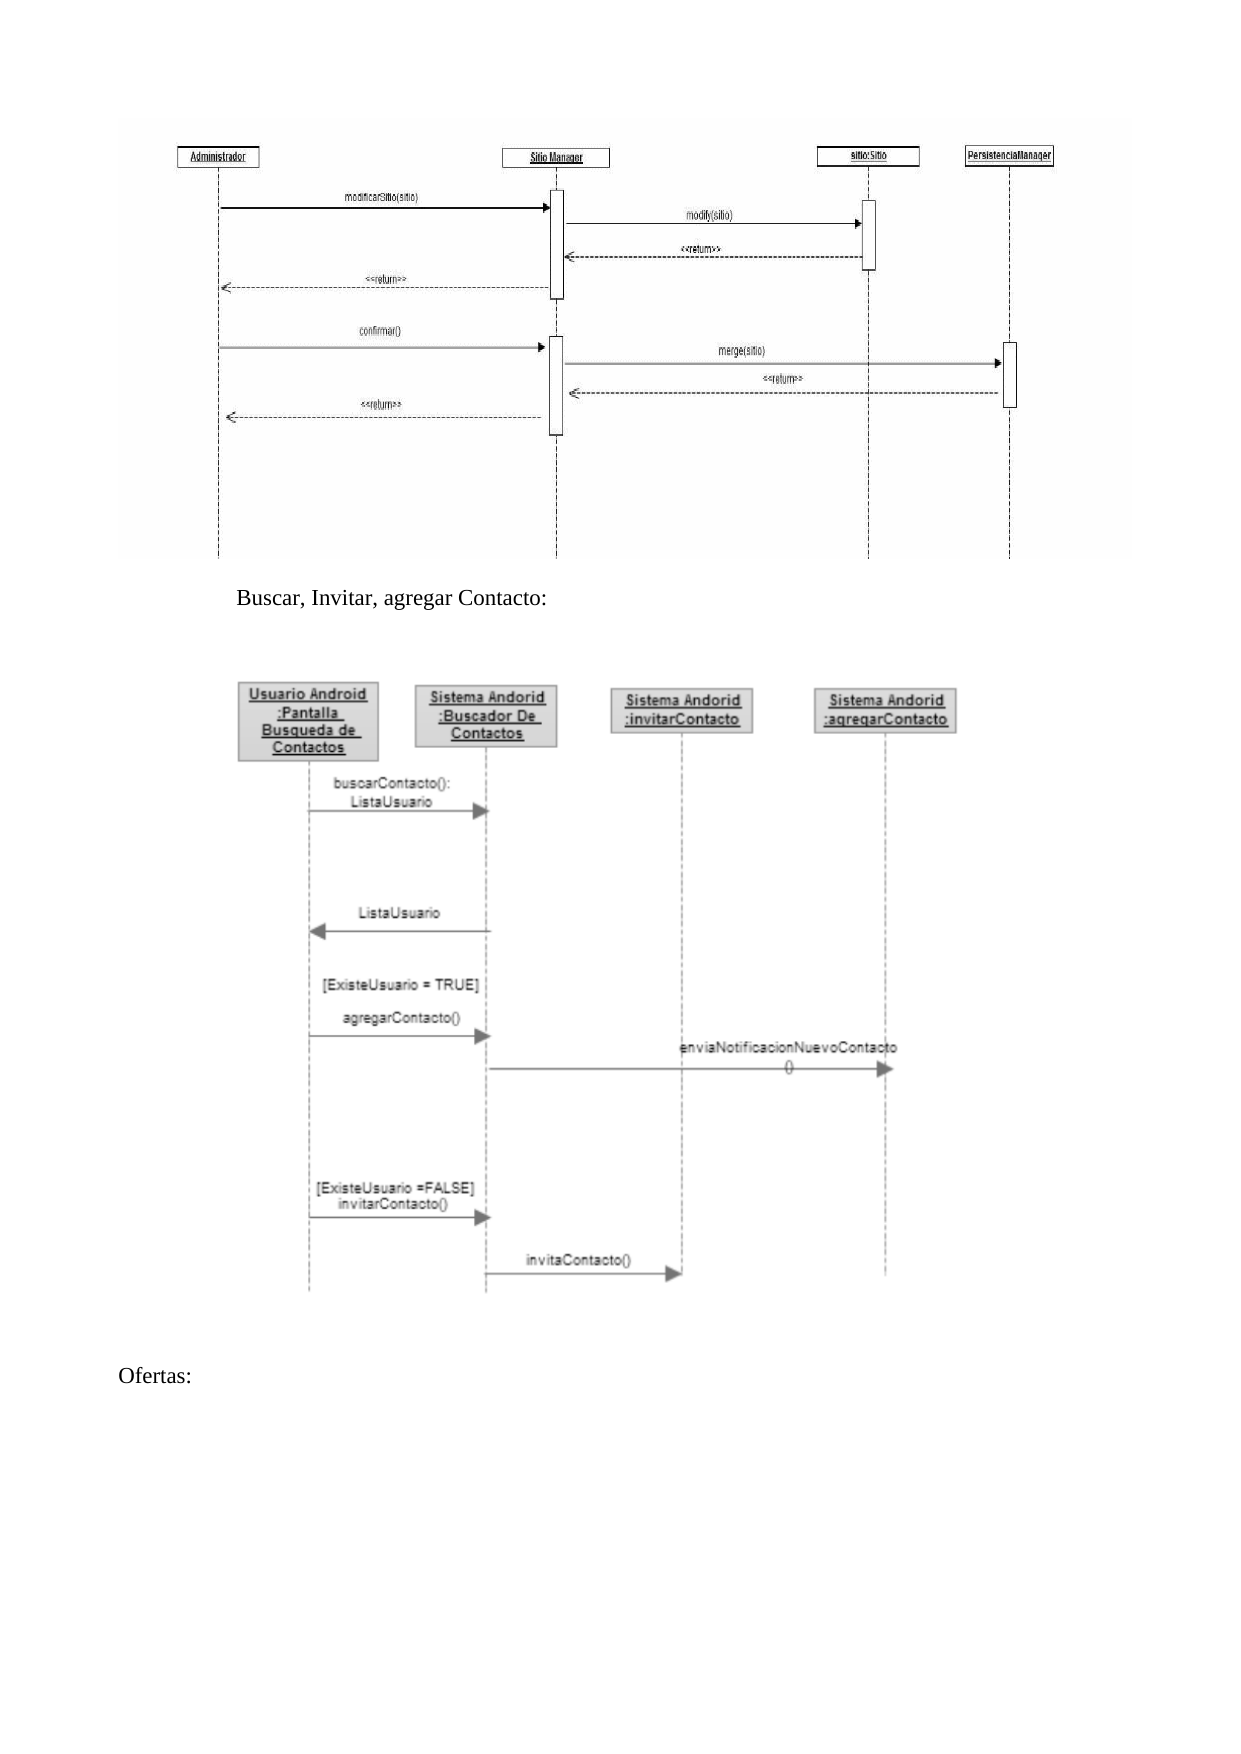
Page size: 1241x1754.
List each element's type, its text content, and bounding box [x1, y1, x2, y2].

text Ofertas: [118, 1362, 1122, 1388]
text Buscar, Invitar, agregar Contacto: [118, 584, 1122, 610]
